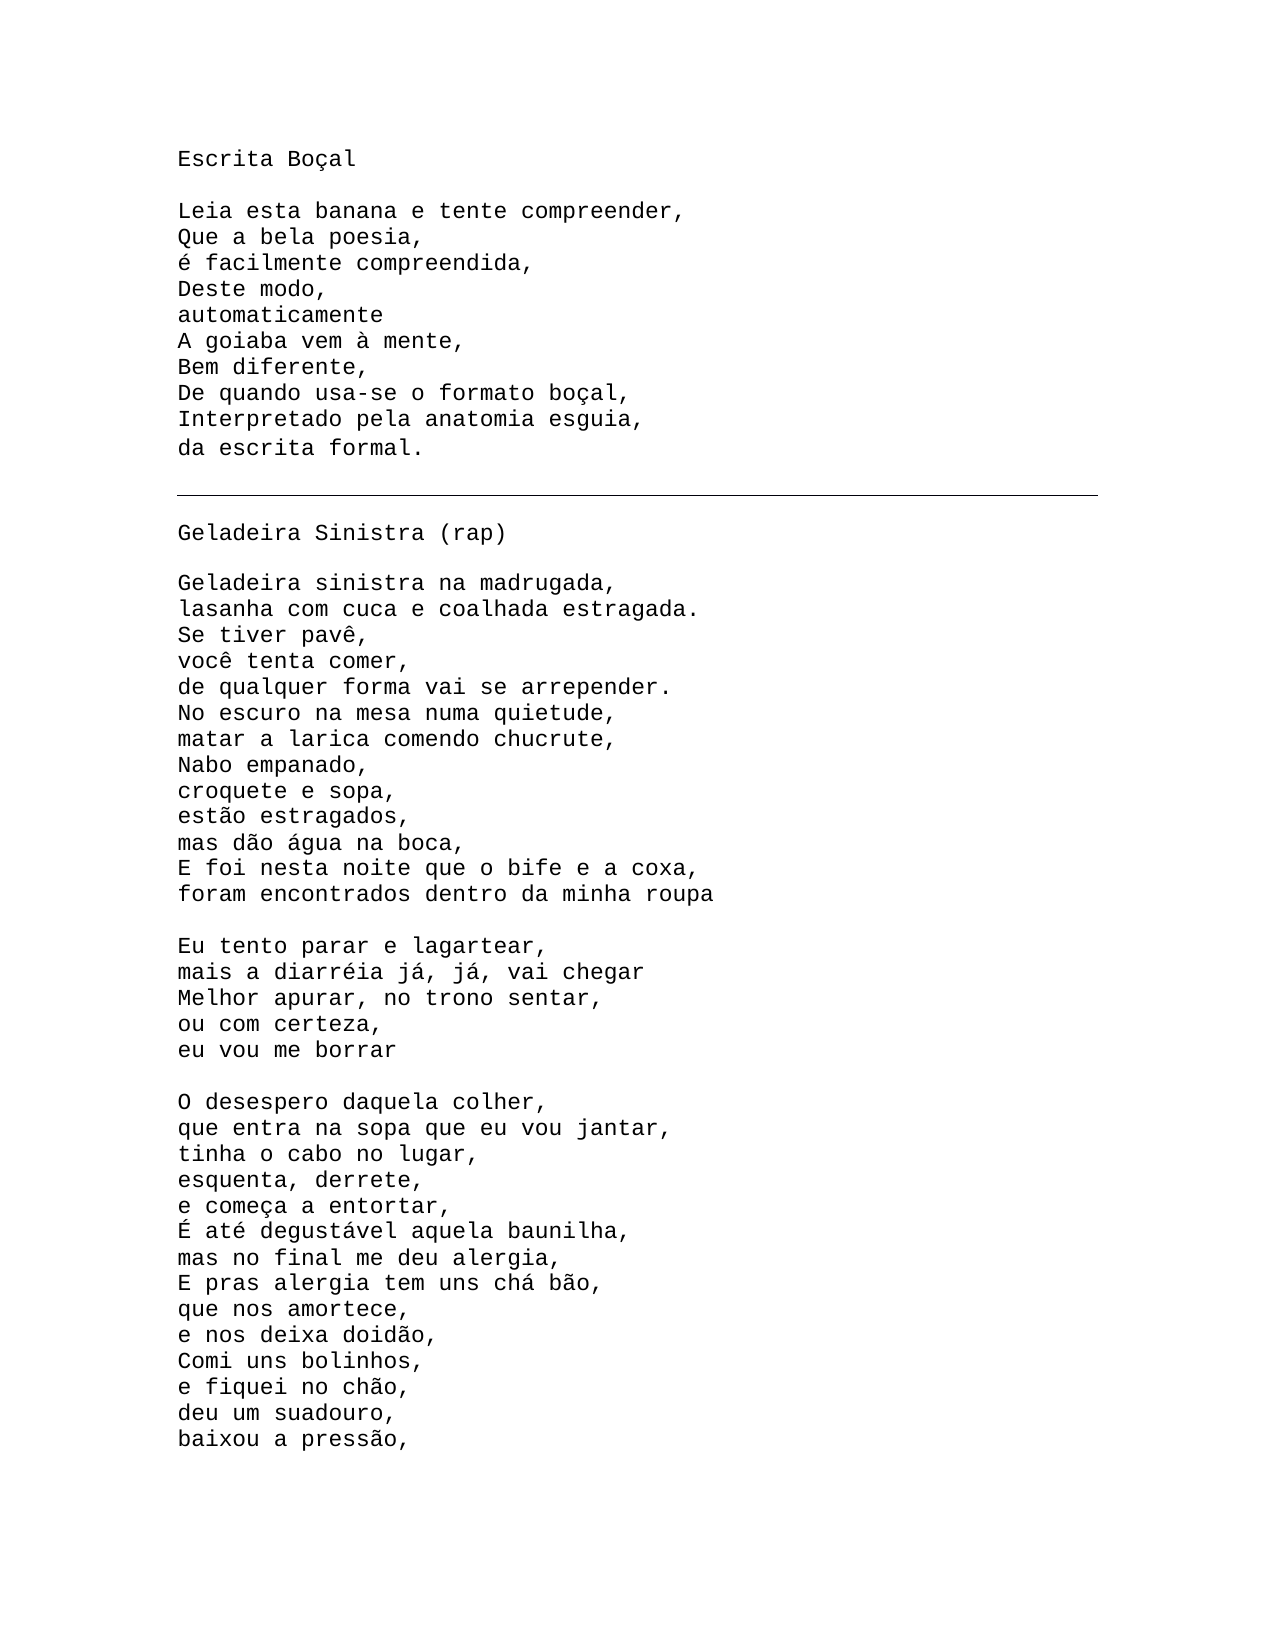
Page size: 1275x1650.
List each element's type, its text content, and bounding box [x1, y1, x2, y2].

text Deste modo, automaticamente [177, 277, 1098, 329]
text Interpretado pela anatomia esguia, da escrita formal. [177, 407, 1098, 495]
text Geladeira sinistra na madrugada, lasanha com cuca e coalhada estragada. [177, 571, 1098, 623]
text E pras alergia tem uns chá bão, que nos amortece, e nos deixa doidão, [177, 1272, 1098, 1349]
text E foi nesta noite que o bife e a coxa, foram encontrados dentro da minha roupa [177, 857, 1098, 934]
text É até degustável aquela baunilha, mas no final me deu alergia, [177, 1220, 1098, 1272]
text O desespero daquela colher, que entra na sopa que eu vou jantar, tinha o cabo no lugar, esquenta, derrete, e começa a entortar, [177, 1090, 1098, 1220]
text De quando usa-se o formato boçal, [177, 381, 1098, 407]
text Geladeira Sinistra (rap) [177, 521, 1098, 547]
text Se tiver pavê, você tenta comer, de qualquer forma vai se arrepender. [177, 623, 1098, 701]
text Nabo empanado, croquete e sopa, estão estragados, mas dão água na boca, [177, 753, 1098, 857]
text Que a bela poesia, é facilmente compreendida, [177, 225, 1098, 277]
text Leia esta banana e tente compreender, [177, 199, 1098, 225]
text No escuro na mesa numa quietude, matar a larica comendo chucrute, [177, 701, 1098, 753]
text Eu tento parar e lagartear, mais a diarréia já, já, vai chegar [177, 934, 1098, 986]
text Melhor apurar, no trono sentar, ou com certeza, eu vou me borrar [177, 986, 1098, 1064]
text Bem diferente, [177, 355, 1098, 381]
text Comi uns bolinhos, e fiquei no chão, deu um suadouro, baixou a pressão, [177, 1349, 1098, 1479]
text Escrita Boçal [177, 148, 1098, 173]
text A goiaba vem à mente, [177, 329, 1098, 355]
